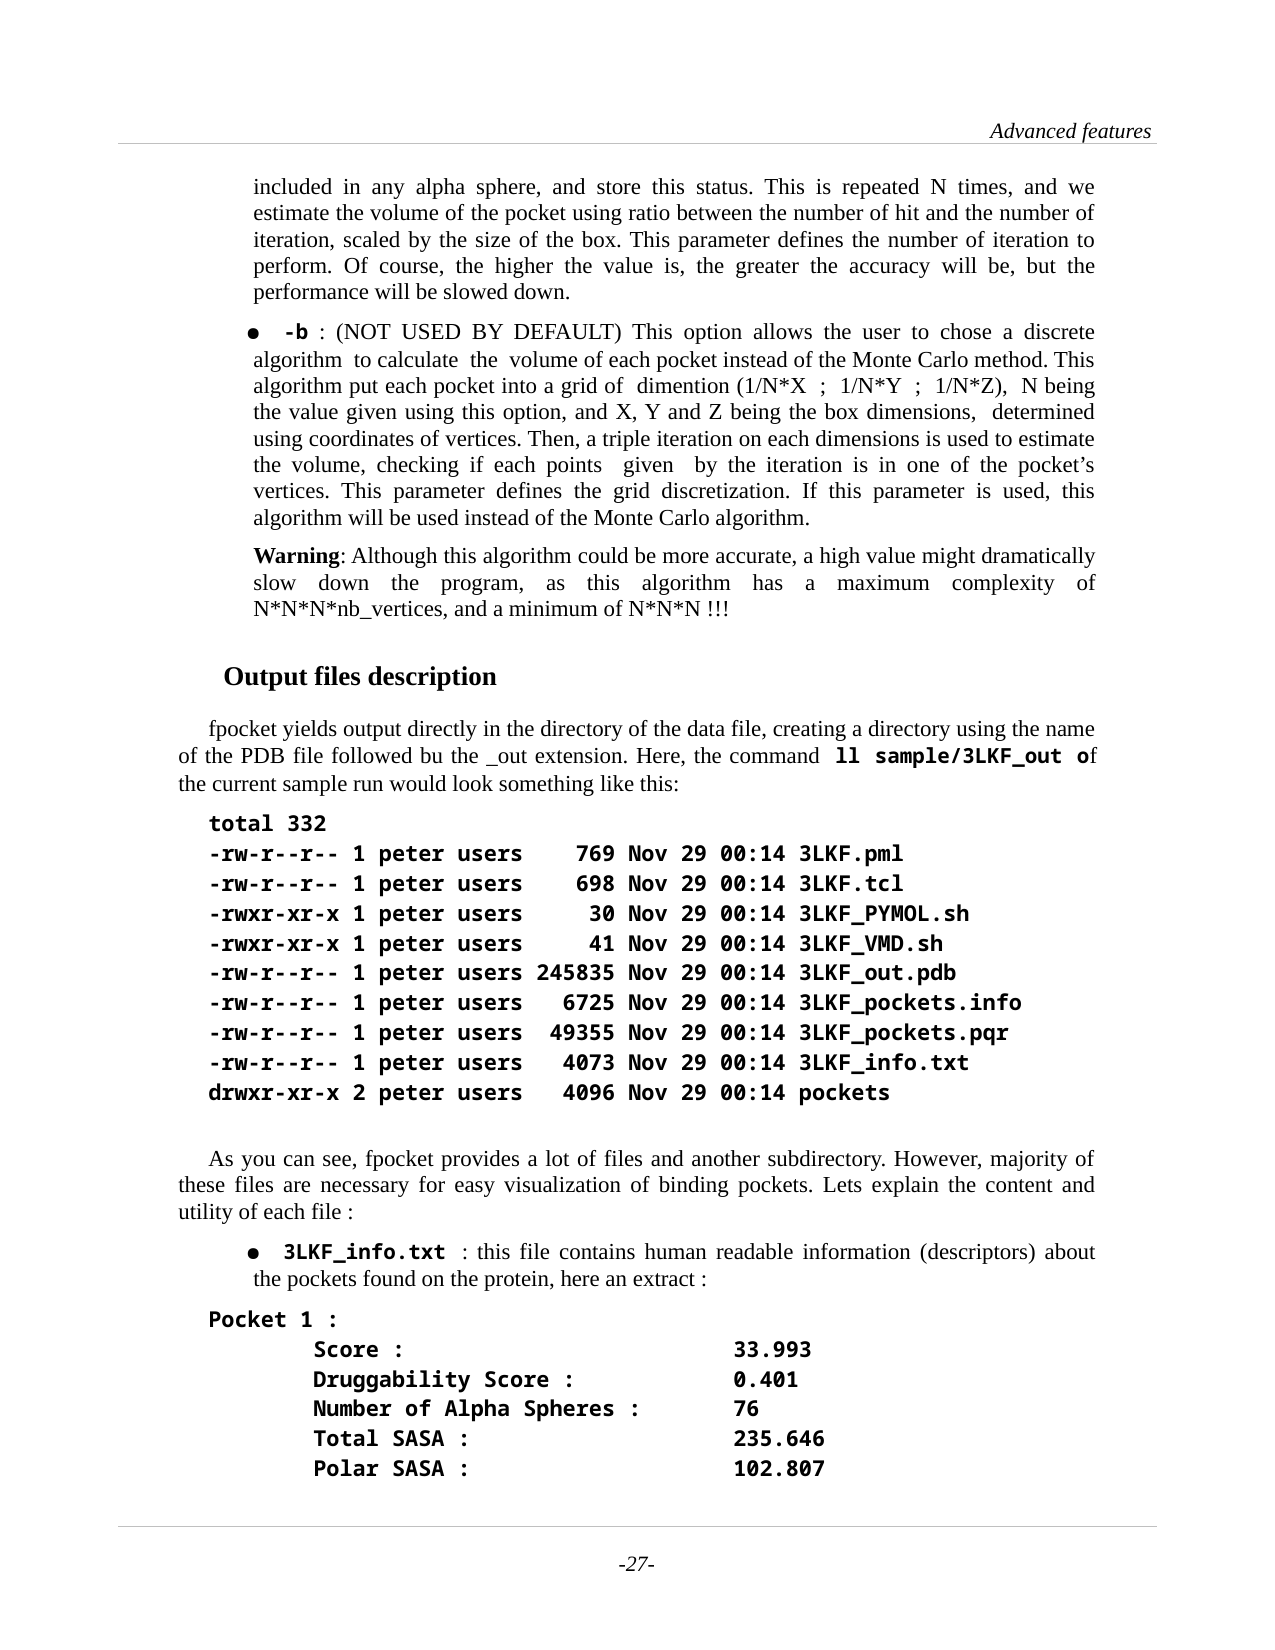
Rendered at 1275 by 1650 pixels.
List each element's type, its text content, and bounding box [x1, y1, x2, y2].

text -rw-r--r-- 1 peter users 245835 Nov 29 00:14 3LKF_out.pdb [208, 957, 1157, 987]
text -rw-r--r-- 1 peter users 769 Nov 29 00:14 3LKF.pml [208, 838, 1157, 868]
text Score : 33.993 [208, 1334, 1157, 1364]
list 3LKF_info.txt : this file contains human readable information (descriptors) about the pockets found on the protein, here an extract : [216, 1237, 1097, 1292]
text As you can see, fpocket provides a lot of files and another subdirectory. However, majority of these files are necessary for easy visualization of binding pockets. Lets explain the content and utility of each file : [178, 1145, 1097, 1224]
text -rw-r--r-- 1 peter users 49355 Nov 29 00:14 3LKF_pockets.pqr [208, 1017, 1157, 1047]
text -rwxr-xr-x 1 peter users 41 Nov 29 00:14 3LKF_VMD.sh [208, 928, 1157, 957]
text -rw-r--r-- 1 peter users 6725 Nov 29 00:14 3LKF_pockets.info [208, 987, 1157, 1017]
text Total SASA : 235.646 [208, 1423, 1157, 1453]
subtitle Output files description [223, 660, 1157, 691]
list -b : (NOT USED BY DEFAULT) This option allows the user to chose a discrete algorithm to calculate the volume of each pocket instead of the Monte Carlo method. This algorithm put each pocket into a grid of dimention (1/N*X ; 1/N*Y ; 1/N*Z), N being the value given using this option, and X, Y and Z being the box dimensions, determined using coordinates of vertices. Then, a triple iteration on each dimensions is used to estimate the volume, checking if each points given by the iteration is in one of the pocket’s vertices. This parameter defines the grid discretization. If this parameter is used, this algorithm will be used instead of the Monte Carlo algorithm. [216, 317, 1097, 530]
text Polar SASA : 102.807 [208, 1453, 1157, 1483]
text drwxr-xr-x 2 peter users 4096 Nov 29 00:14 pockets [208, 1077, 1157, 1106]
text fpocket yields output directly in the directory of the data file, creating a directory using the name of the PDB file followed bu the _out extension. Here, the command ll sample/3LKF_out of the current sample run would look something like this: [178, 715, 1097, 796]
text Druggability Score : 0.401 [208, 1364, 1157, 1393]
text total 332 [208, 808, 1157, 838]
text Number of Alpha Spheres : 76 [208, 1393, 1157, 1423]
text Pocket 1 : [208, 1304, 1157, 1334]
text -rw-r--r-- 1 peter users 698 Nov 29 00:14 3LKF.tcl [208, 868, 1157, 898]
text -rwxr-xr-x 1 peter users 30 Nov 29 00:14 3LKF_PYMOL.sh [208, 898, 1157, 928]
list -v : (default 2500) By default, pockets volume are calculated using a monte-carlo algorithm. Basically, the algorithm pick a random point in the space and check if it is included in any alpha sphere, and store this status. This is repeated N times, and we estimate the volume of the pocket using ratio between the number of hit and the number of iteration, scaled by the size of the box. This parameter defines the number of iteration to perform. Of course, the higher the value is, the greater the accuracy will be, but the performance will be slowed down. [216, 173, 1097, 305]
list Warning: Although this algorithm could be more accurate, a high value might dramatically slow down the program, as this algorithm has a maximum complexity of N*N*N*nb_vertices, and a minimum of N*N*N !!! [216, 543, 1097, 622]
text -rw-r--r-- 1 peter users 4073 Nov 29 00:14 3LKF_info.txt [208, 1047, 1157, 1077]
